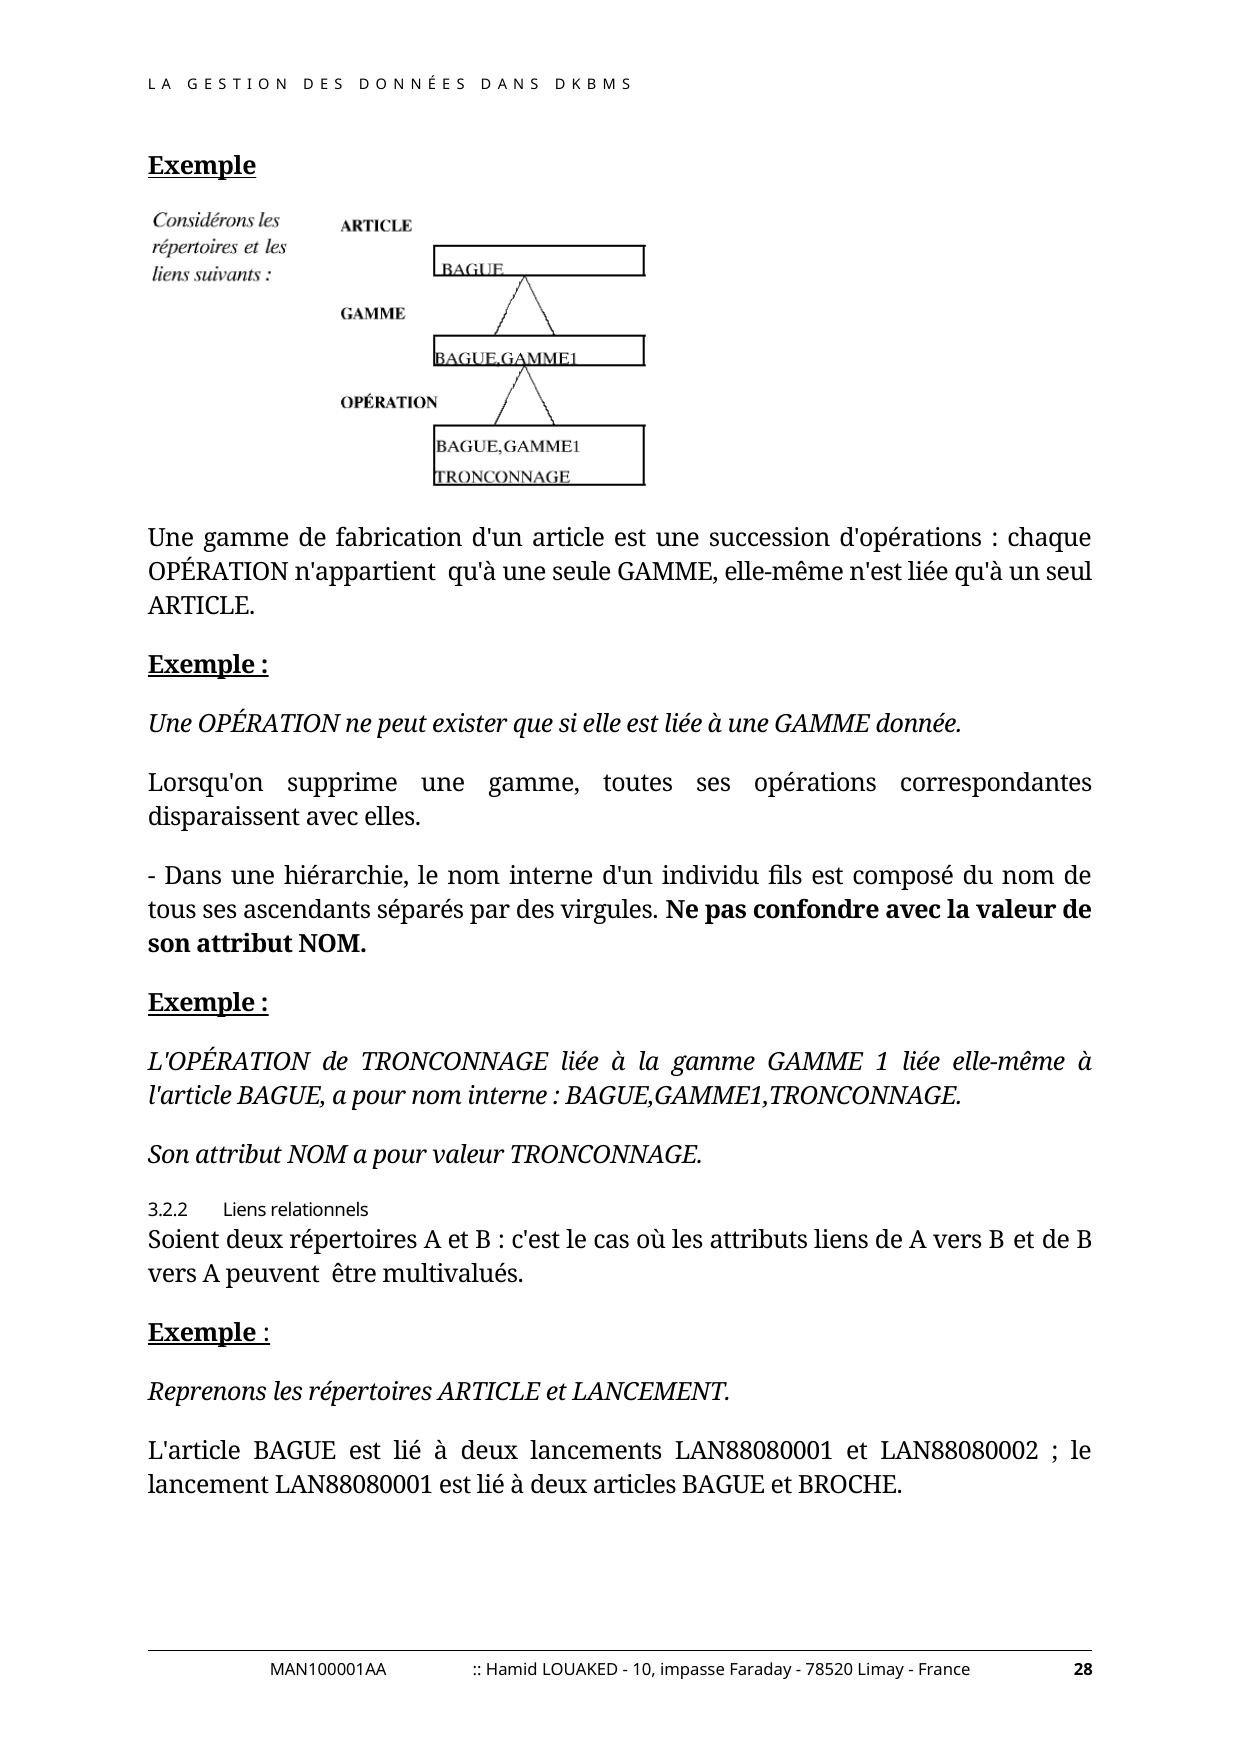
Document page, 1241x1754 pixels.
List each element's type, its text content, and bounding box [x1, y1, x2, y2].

text Une OPÉRATION ne peut exister que si elle est liée à une GAMME donnée. [148, 705, 1092, 739]
subtitle Liens relationnels [148, 1196, 1092, 1222]
text Lorsqu'on supprime une gamme, toutes ses opérations correspondantes disparaissent avec elles. [148, 764, 1092, 833]
text Soient deux répertoires A et B : c'est le cas où les attributs liens de A vers B et de B vers A peuvent être multivalués. [148, 1222, 1092, 1290]
text Reprenons les répertoires ARTICLE et LANCEMENT. [148, 1374, 1092, 1408]
text Son attribut NOM a pour valeur TRONCONNAGE. [148, 1137, 1092, 1171]
text Exemple : [148, 985, 1092, 1019]
text L'article BAGUE est lié à deux lancements LAN88080001 et LAN88080002 ; le lancement LAN88080001 est lié à deux articles BAGUE et BROCHE. [148, 1433, 1092, 1501]
text - Dans une hiérarchie, le nom interne d'un individu fils est composé du nom de tous ses ascendants séparés par des virgules. Ne pas confondre avec la valeur de son attribut NOM. [148, 858, 1092, 960]
text Une gamme de fabrication d'un article est une succession d'opérations : chaque OPÉRATION n'appartient qu'à une seule GAMME, elle-même n'est liée qu'à un seul ARTICLE. [148, 519, 1092, 621]
text Exemple : [148, 646, 1092, 680]
text L'OPÉRATION de TRONCONNAGE liée à la gamme GAMME 1 liée elle-même à l'article BAGUE, a pour nom interne : BAGUE,GAMME1,TRONCONNAGE. [148, 1044, 1092, 1112]
text Exemple : [148, 1315, 1092, 1349]
text Exemple [148, 148, 1092, 182]
